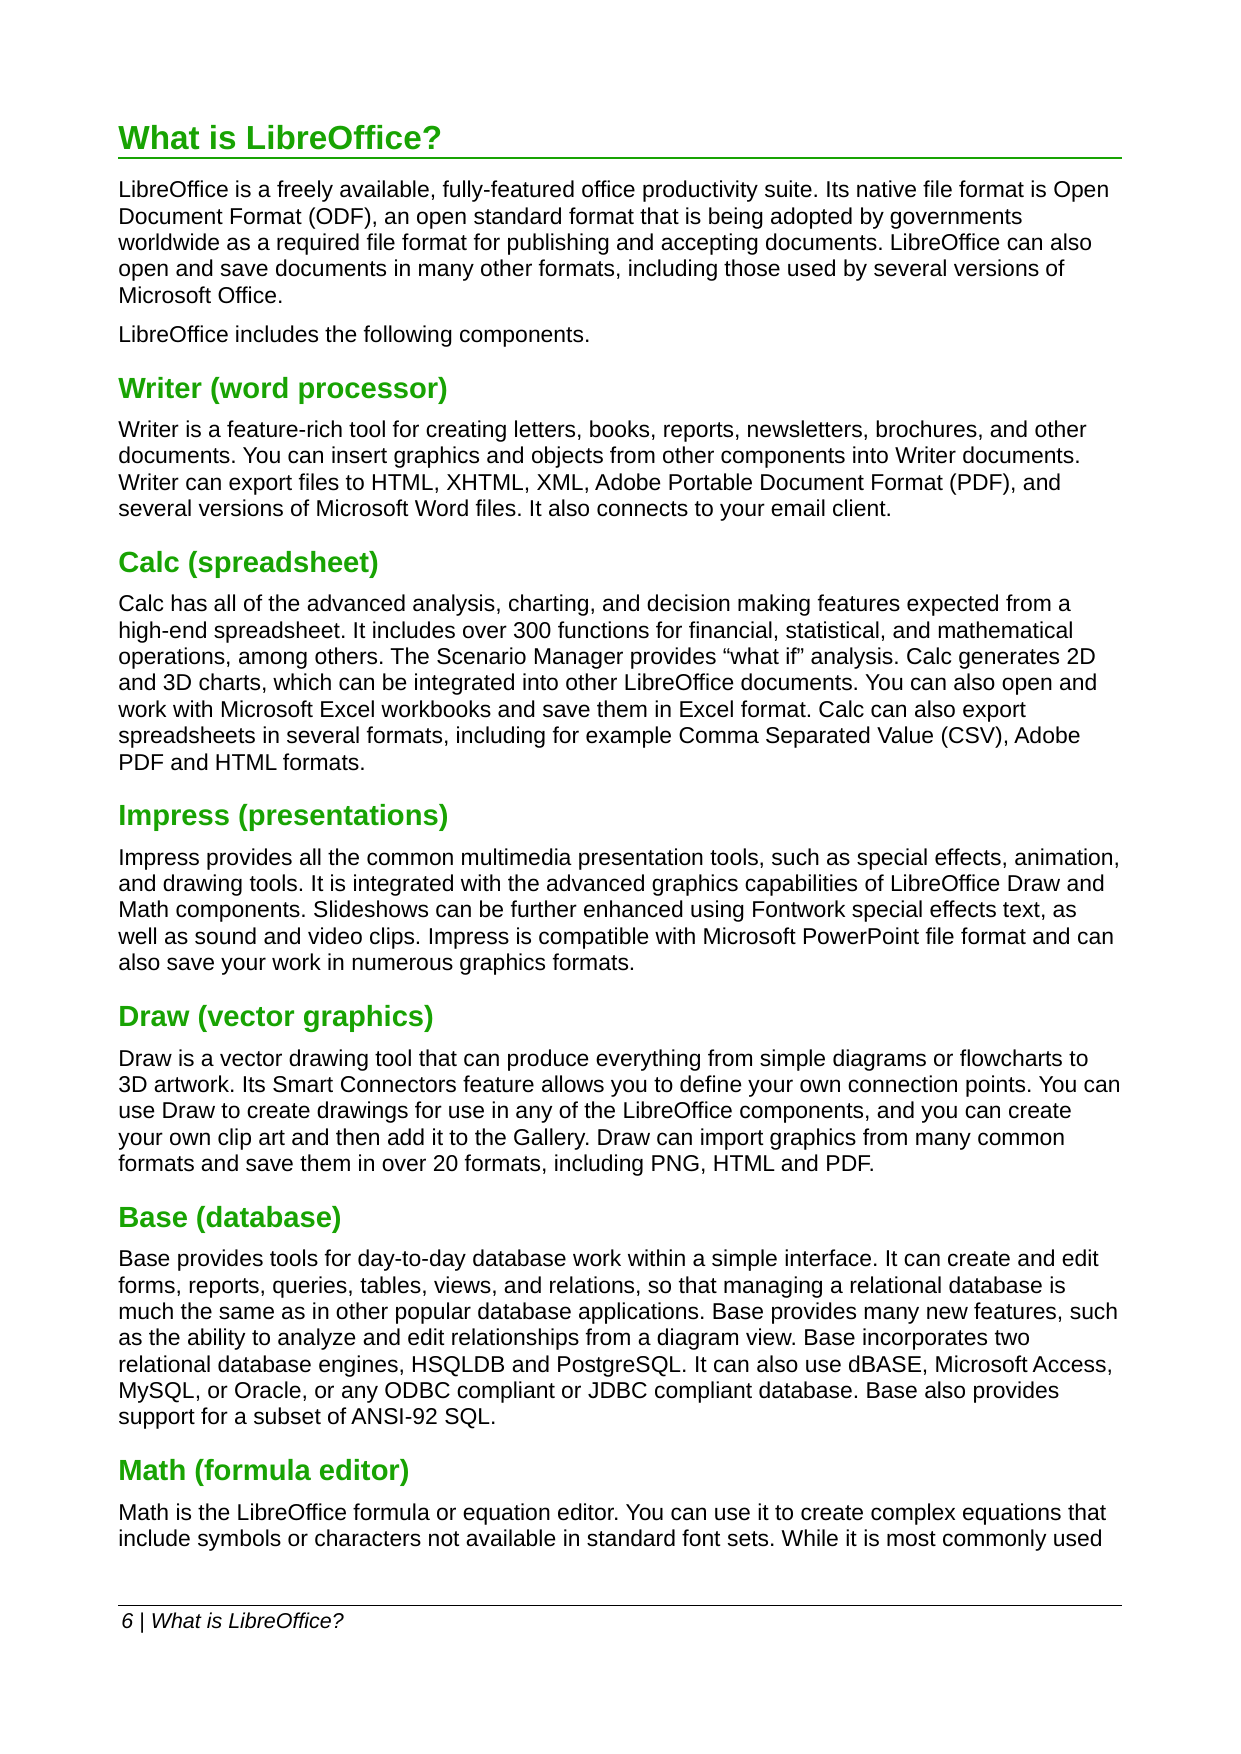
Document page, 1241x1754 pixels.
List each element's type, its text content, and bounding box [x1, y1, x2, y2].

text LibreOffice is a freely available, fully-featured office productivity suite. Its native file format is Open Document Format (ODF), an open standard format that is being adopted by governments worldwide as a required file format for publishing and accepting documents. LibreOffice can also open and save documents in many other formats, including those used by several versions of Microsoft Office. [118, 176, 1122, 308]
text Draw is a vector drawing tool that can produce everything from simple diagrams or flowcharts to 3D artwork. Its Smart Connectors feature allows you to define your own connection points. You can use Draw to create drawings for use in any of the LibreOffice components, and you can create your own clip art and then add it to the Gallery. Draw can import graphics from many common formats and save them in over 20 formats, including PNG, HTML and PDF. [118, 1044, 1122, 1176]
text Math is the LibreOffice formula or equation editor. You can use it to create complex equations that include symbols or characters not available in standard font sets. While it is most commonly used [118, 1499, 1122, 1551]
text Calc has all of the advanced analysis, charting, and decision making features expected from a high-end spreadsheet. It includes over 300 functions for financial, statistical, and mathematical operations, among others. The Scenario Manager provides “what if” analysis. Calc generates 2D and 3D charts, which can be integrated into other LibreOffice documents. You can also open and work with Microsoft Excel workbooks and save them in Excel format. Calc can also export spreadsheets in several formats, including for example Comma Separated Value (CSV), Adobe PDF and HTML formats. [118, 590, 1122, 775]
subtitle Base (database) [118, 1200, 1122, 1233]
text LibreOffice includes the following components. [118, 321, 1122, 347]
text Writer is a feature-rich tool for creating letters, books, reports, newsletters, brochures, and other documents. You can insert graphics and objects from other components into Writer documents. Writer can export files to HTML, XHTML, XML, Adobe Portable Document Format (PDF), and several versions of Microsoft Word files. It also connects to your email client. [118, 416, 1122, 521]
text Impress provides all the common multimedia presentation tools, such as special effects, animation, and drawing tools. It is integrated with the advanced graphics capabilities of LibreOffice Draw and Math components. Slideshows can be further enhanced using Fontwork special effects text, as well as sound and video clips. Impress is compatible with Microsoft PowerPoint file format and can also save your work in numerous graphics formats. [118, 844, 1122, 976]
subtitle What is LibreOffice? [118, 118, 1122, 157]
subtitle Writer (word processor) [118, 371, 1122, 404]
subtitle Impress (presentations) [118, 798, 1122, 832]
subtitle Draw (vector graphics) [118, 999, 1122, 1033]
text Base provides tools for day-to-day database work within a simple interface. It can create and edit forms, reports, queries, tables, views, and relations, so that managing a relational database is much the same as in other popular database applications. Base provides many new features, such as the ability to analyze and edit relationships from a diagram view. Base incorporates two relational database engines, HSQLDB and PostgreSQL. It can also use dBASE, Microsoft Access, MySQL, or Oracle, or any ODBC compliant or JDBC compliant database. Base also provides support for a subset of ANSI-92 SQL. [118, 1245, 1122, 1430]
subtitle Calc (spreadsheet) [118, 545, 1122, 578]
subtitle Math (formula editor) [118, 1453, 1122, 1487]
